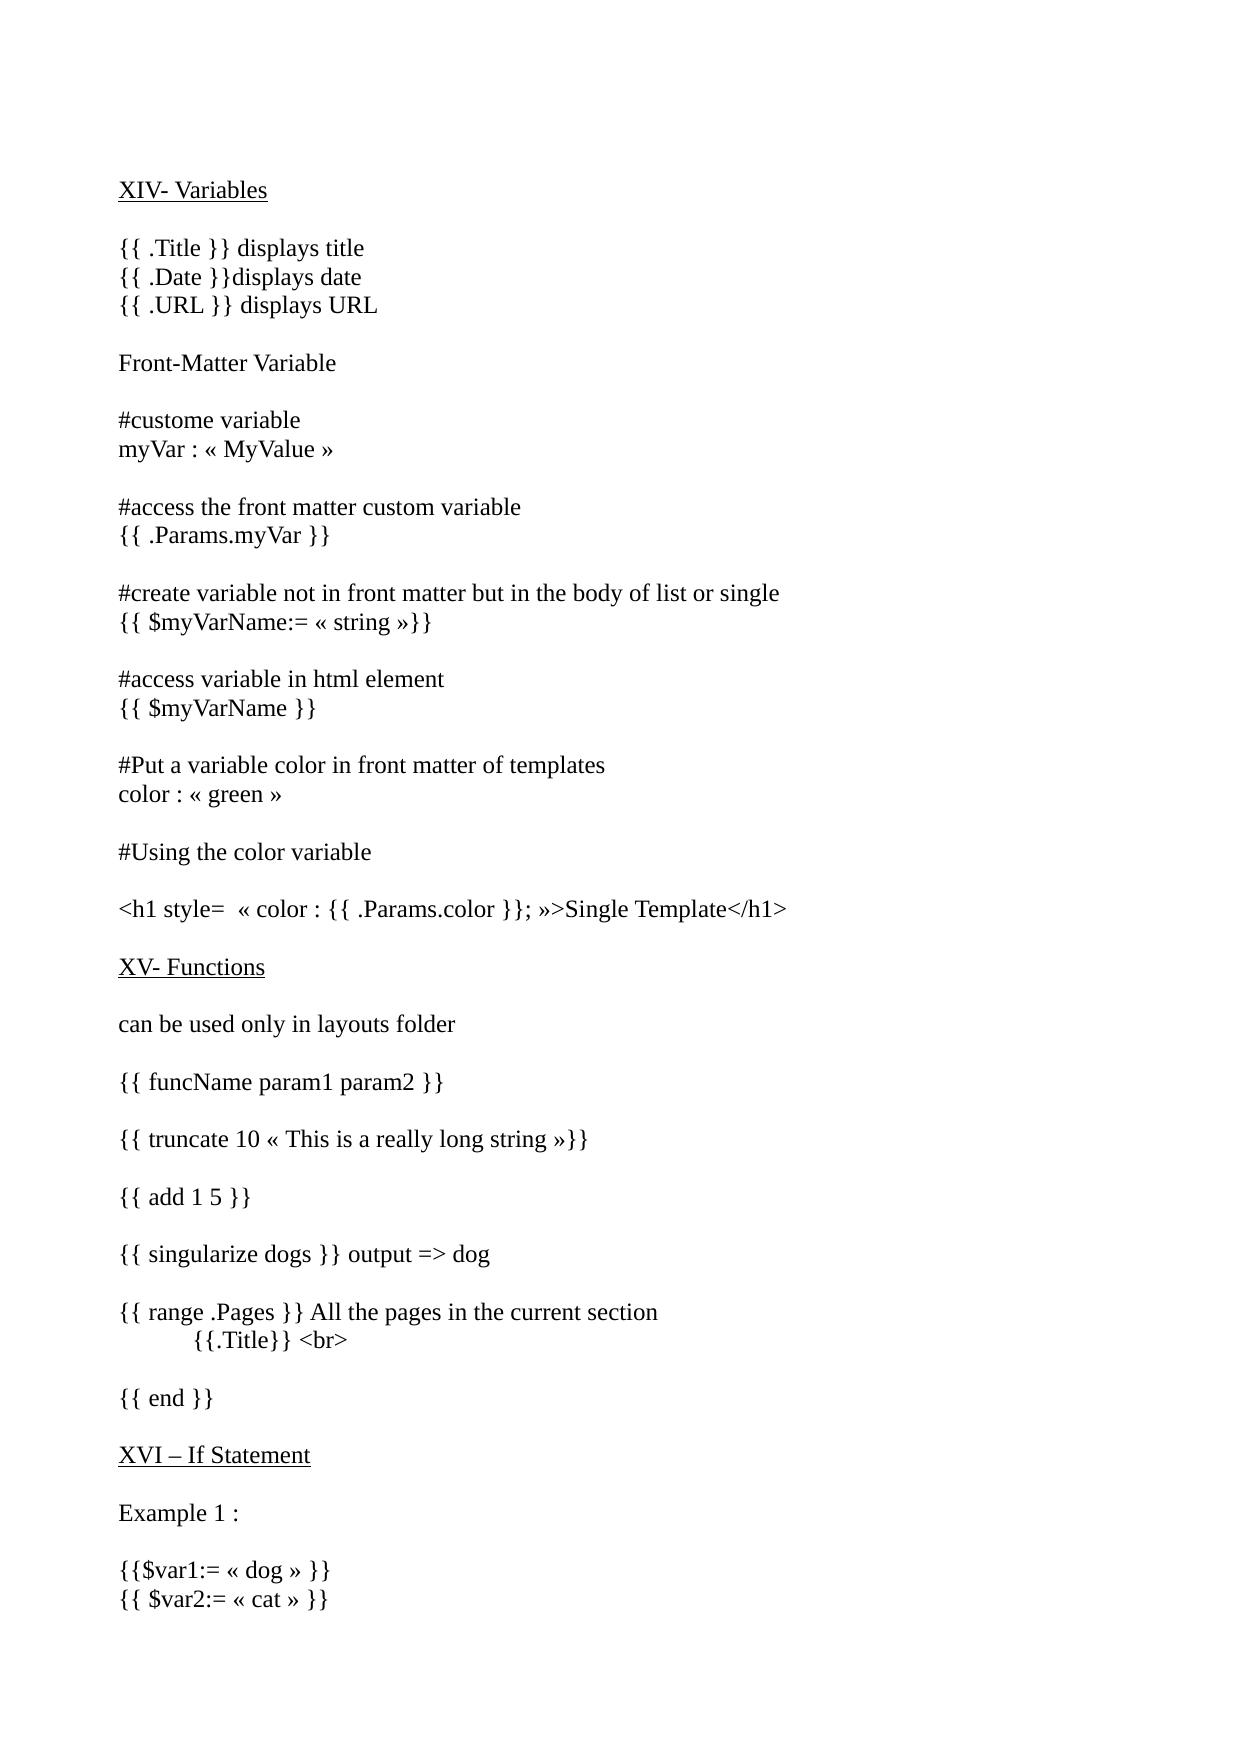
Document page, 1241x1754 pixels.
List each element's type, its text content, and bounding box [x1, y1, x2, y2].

text {{ funcName param1 param2 }} [118, 1067, 1122, 1096]
text color : « green » [118, 779, 1122, 808]
text #Using the color variable [118, 837, 1122, 866]
text #create variable not in front matter but in the body of list or single [118, 578, 1122, 607]
text {{ $myVarName:= « string »}} [118, 607, 1122, 636]
text {{ range .Pages }} All the pages in the current section [118, 1297, 1122, 1326]
text {{ .Title }} displays title [118, 233, 1122, 262]
text #access variable in html element [118, 664, 1122, 693]
text <h1 style= « color : {{ .Params.color }}; »>Single Template</h1> [118, 894, 1122, 923]
text {{ end }} [118, 1383, 1122, 1412]
text myVar : « MyValue » [118, 434, 1122, 463]
text XV- Functions [118, 952, 1122, 981]
text {{ .Params.myVar }} [118, 521, 1122, 549]
text #Put a variable color in front matter of templates [118, 751, 1122, 779]
text {{ .Date }}displays date [118, 262, 1122, 291]
text #access the front matter custom variable [118, 492, 1122, 521]
text {{$var1:= « dog » }} [118, 1556, 1122, 1584]
text {{ add 1 5 }} [118, 1182, 1122, 1211]
text {{.Title}} <br> [118, 1326, 1122, 1354]
text Example 1 : [118, 1498, 1122, 1527]
text XVI – If Statement [118, 1441, 1122, 1469]
text XIV- Variables [118, 176, 1122, 204]
text {{ .URL }} displays URL [118, 291, 1122, 319]
text {{ singularize dogs }} output => dog [118, 1239, 1122, 1268]
text {{ $var2:= « cat » }} [118, 1584, 1122, 1613]
text #custome variable [118, 406, 1122, 434]
text can be used only in layouts folder [118, 1009, 1122, 1038]
text {{ truncate 10 « This is a really long string »}} [118, 1124, 1122, 1153]
text {{ $myVarName }} [118, 693, 1122, 722]
text Front-Matter Variable [118, 348, 1122, 377]
